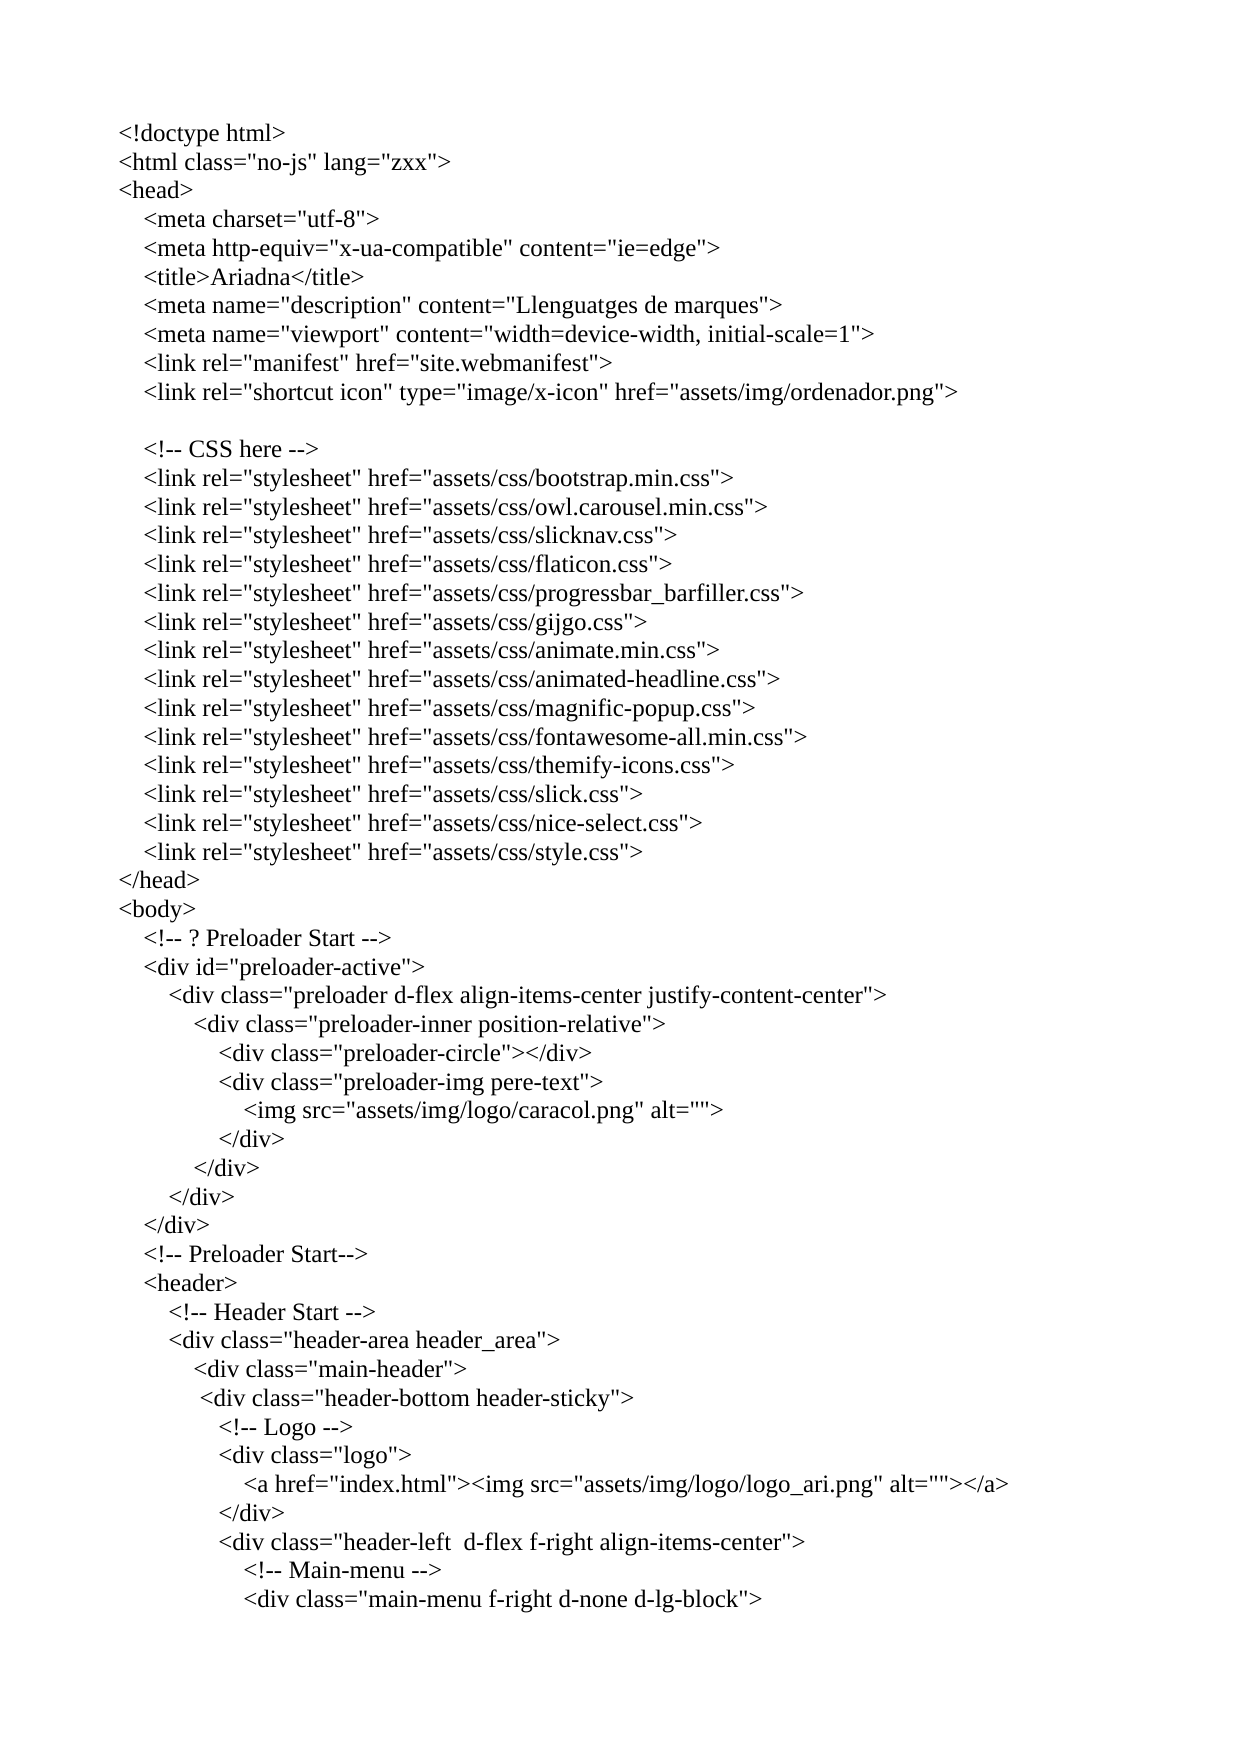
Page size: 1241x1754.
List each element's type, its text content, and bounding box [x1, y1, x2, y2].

text <div class="header-area header_area"> [118, 1326, 1122, 1354]
text <div class="header-bottom header-sticky"> [118, 1383, 1122, 1412]
text <link rel="stylesheet" href="assets/css/magnific-popup.css"> [118, 693, 1122, 722]
text <meta name="description" content="Llenguatges de marques"> [118, 291, 1122, 319]
text <link rel="stylesheet" href="assets/css/bootstrap.min.css"> [118, 463, 1122, 492]
text <link rel="stylesheet" href="assets/css/flaticon.css"> [118, 549, 1122, 578]
text <meta charset="utf-8"> [118, 204, 1122, 233]
text <div class="main-header"> [118, 1354, 1122, 1383]
text <link rel="stylesheet" href="assets/css/slick.css"> [118, 779, 1122, 808]
text <link rel="stylesheet" href="assets/css/fontawesome-all.min.css"> [118, 722, 1122, 751]
text <!-- Header Start --> [118, 1297, 1122, 1326]
text <a href="index.html"><img src="assets/img/logo/logo_ari.png" alt=""></a> [118, 1469, 1122, 1498]
text </div> [118, 1498, 1122, 1527]
text <link rel="stylesheet" href="assets/css/animated-headline.css"> [118, 664, 1122, 693]
text </div> [118, 1182, 1122, 1211]
text </div> [118, 1153, 1122, 1182]
text </head> [118, 866, 1122, 894]
text <link rel="stylesheet" href="assets/css/nice-select.css"> [118, 808, 1122, 837]
text <!-- ? Preloader Start --> [118, 923, 1122, 952]
text <!doctype html> [118, 118, 1122, 147]
text <div class="preloader-circle"></div> [118, 1038, 1122, 1067]
text <link rel="stylesheet" href="assets/css/progressbar_barfiller.css"> [118, 578, 1122, 607]
text <link rel="stylesheet" href="assets/css/gijgo.css"> [118, 607, 1122, 636]
text <link rel="shortcut icon" type="image/x-icon" href="assets/img/ordenador.png"> [118, 377, 1122, 406]
text <header> [118, 1268, 1122, 1297]
text <div class="main-menu f-right d-none d-lg-block"> [118, 1584, 1122, 1613]
text <meta http-equiv="x-ua-compatible" content="ie=edge"> [118, 233, 1122, 262]
text </div> [118, 1211, 1122, 1239]
text <title>Ariadna</title> [118, 262, 1122, 291]
text <div class="header-left d-flex f-right align-items-center"> [118, 1527, 1122, 1556]
text <div class="preloader-inner position-relative"> [118, 1009, 1122, 1038]
text <link rel="stylesheet" href="assets/css/slicknav.css"> [118, 521, 1122, 549]
text <img src="assets/img/logo/caracol.png" alt=""> [118, 1096, 1122, 1124]
text <link rel="manifest" href="site.webmanifest"> [118, 348, 1122, 377]
text <div class="preloader d-flex align-items-center justify-content-center"> [118, 981, 1122, 1009]
text <html class="no-js" lang="zxx"> [118, 147, 1122, 176]
text </div> [118, 1124, 1122, 1153]
text <!-- Logo --> [118, 1412, 1122, 1441]
text <body> [118, 894, 1122, 923]
text <link rel="stylesheet" href="assets/css/owl.carousel.min.css"> [118, 492, 1122, 521]
text <div class="preloader-img pere-text"> [118, 1067, 1122, 1096]
text <div id="preloader-active"> [118, 952, 1122, 981]
text <link rel="stylesheet" href="assets/css/animate.min.css"> [118, 636, 1122, 664]
text <!-- Preloader Start--> [118, 1239, 1122, 1268]
text <link rel="stylesheet" href="assets/css/style.css"> [118, 837, 1122, 866]
text <link rel="stylesheet" href="assets/css/themify-icons.css"> [118, 751, 1122, 779]
text <meta name="viewport" content="width=device-width, initial-scale=1"> [118, 319, 1122, 348]
text <head> [118, 176, 1122, 204]
text <!-- Main-menu --> [118, 1556, 1122, 1584]
text <div class="logo"> [118, 1441, 1122, 1469]
text <!-- CSS here --> [118, 434, 1122, 463]
